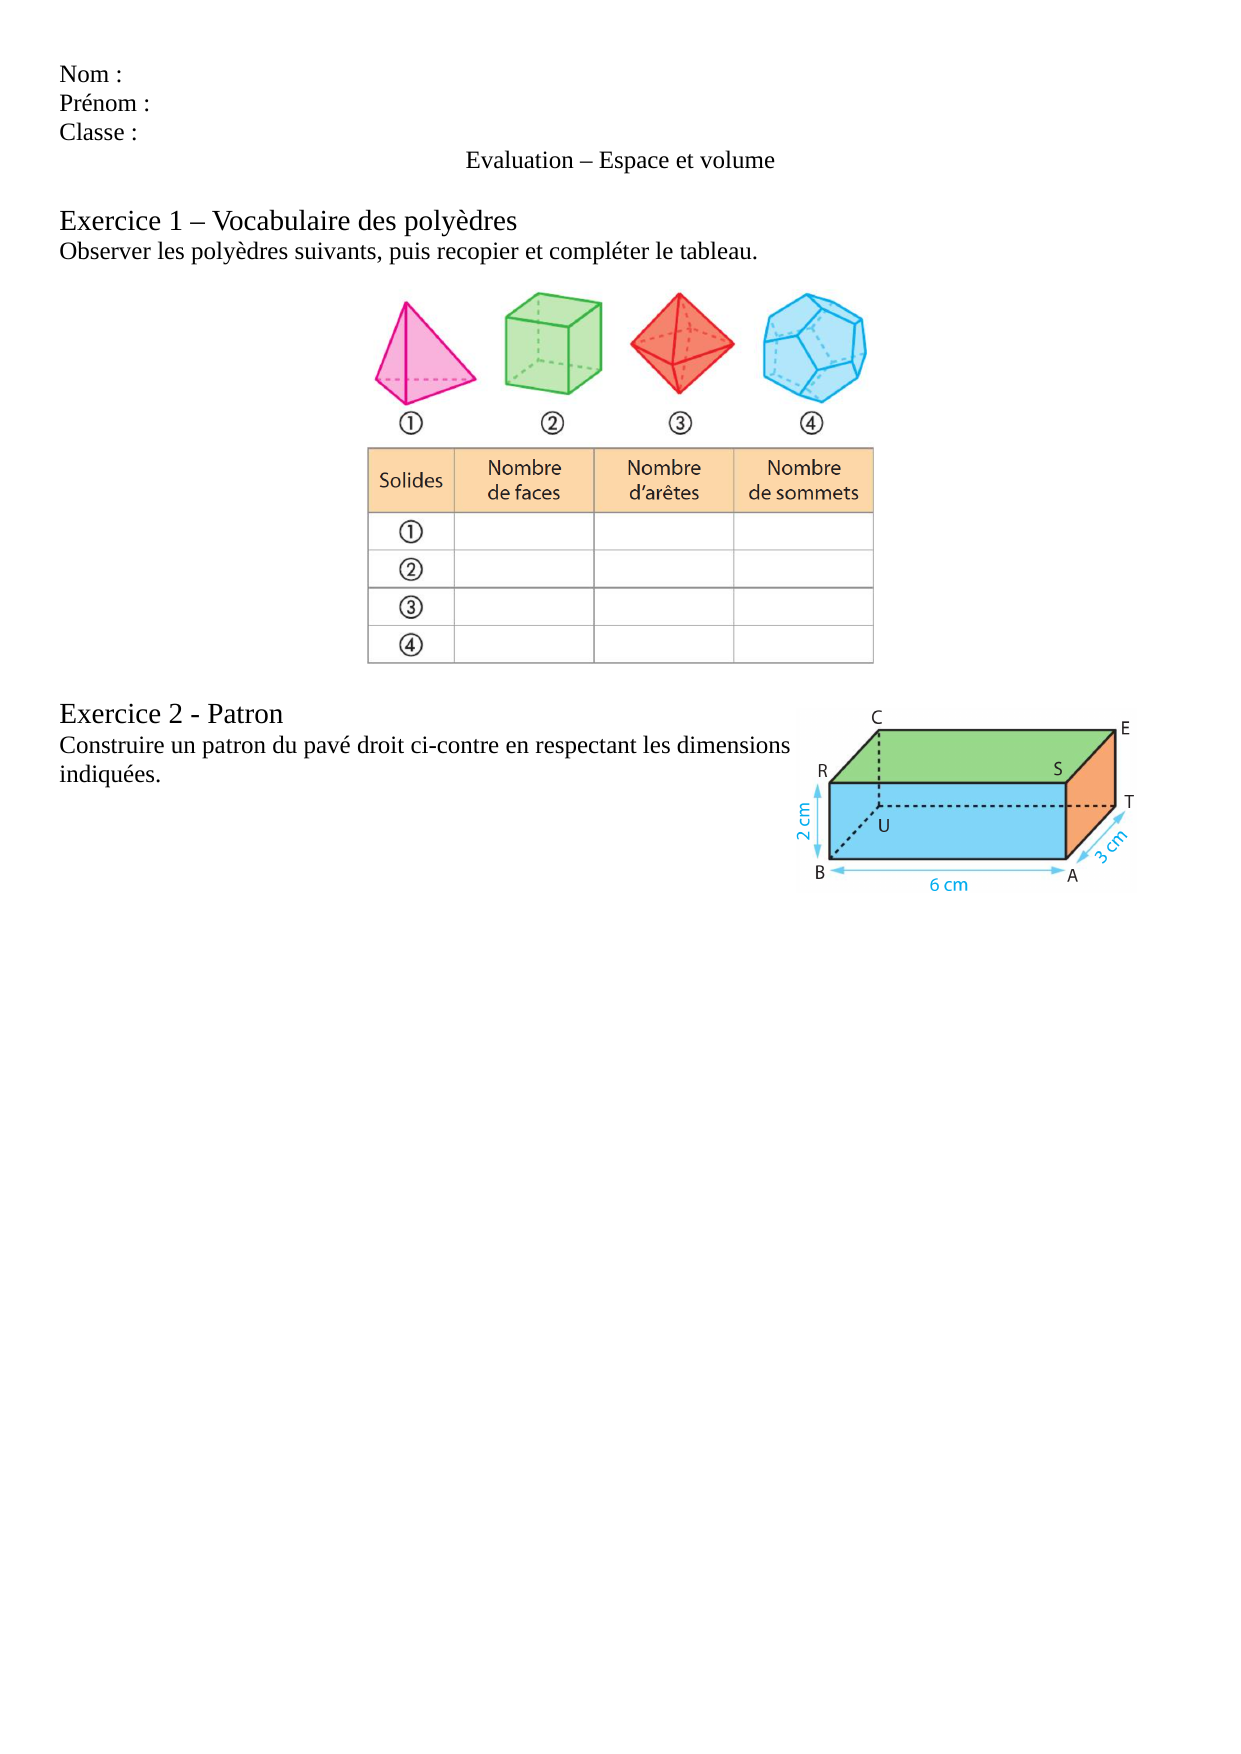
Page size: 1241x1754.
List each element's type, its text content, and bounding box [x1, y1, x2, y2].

picture [365, 285, 875, 664]
text Exercice 2 - Patron [59, 696, 1181, 730]
text Nom : [59, 59, 1181, 88]
text Construire un patron du pavé droit ci-contre en respectant les dimensions indiquées. [59, 730, 795, 787]
text Observer les polyèdres suivants, puis recopier et compléter le tableau. [59, 236, 1181, 265]
text Classe : [59, 117, 1181, 145]
picture [795, 708, 1137, 893]
text Prénom : [59, 88, 1181, 117]
text Exercice 1 – Vocabulaire des polyèdres [59, 203, 1181, 236]
text Evaluation – Espace et volume [59, 145, 1181, 174]
text [1137, 730, 1181, 787]
